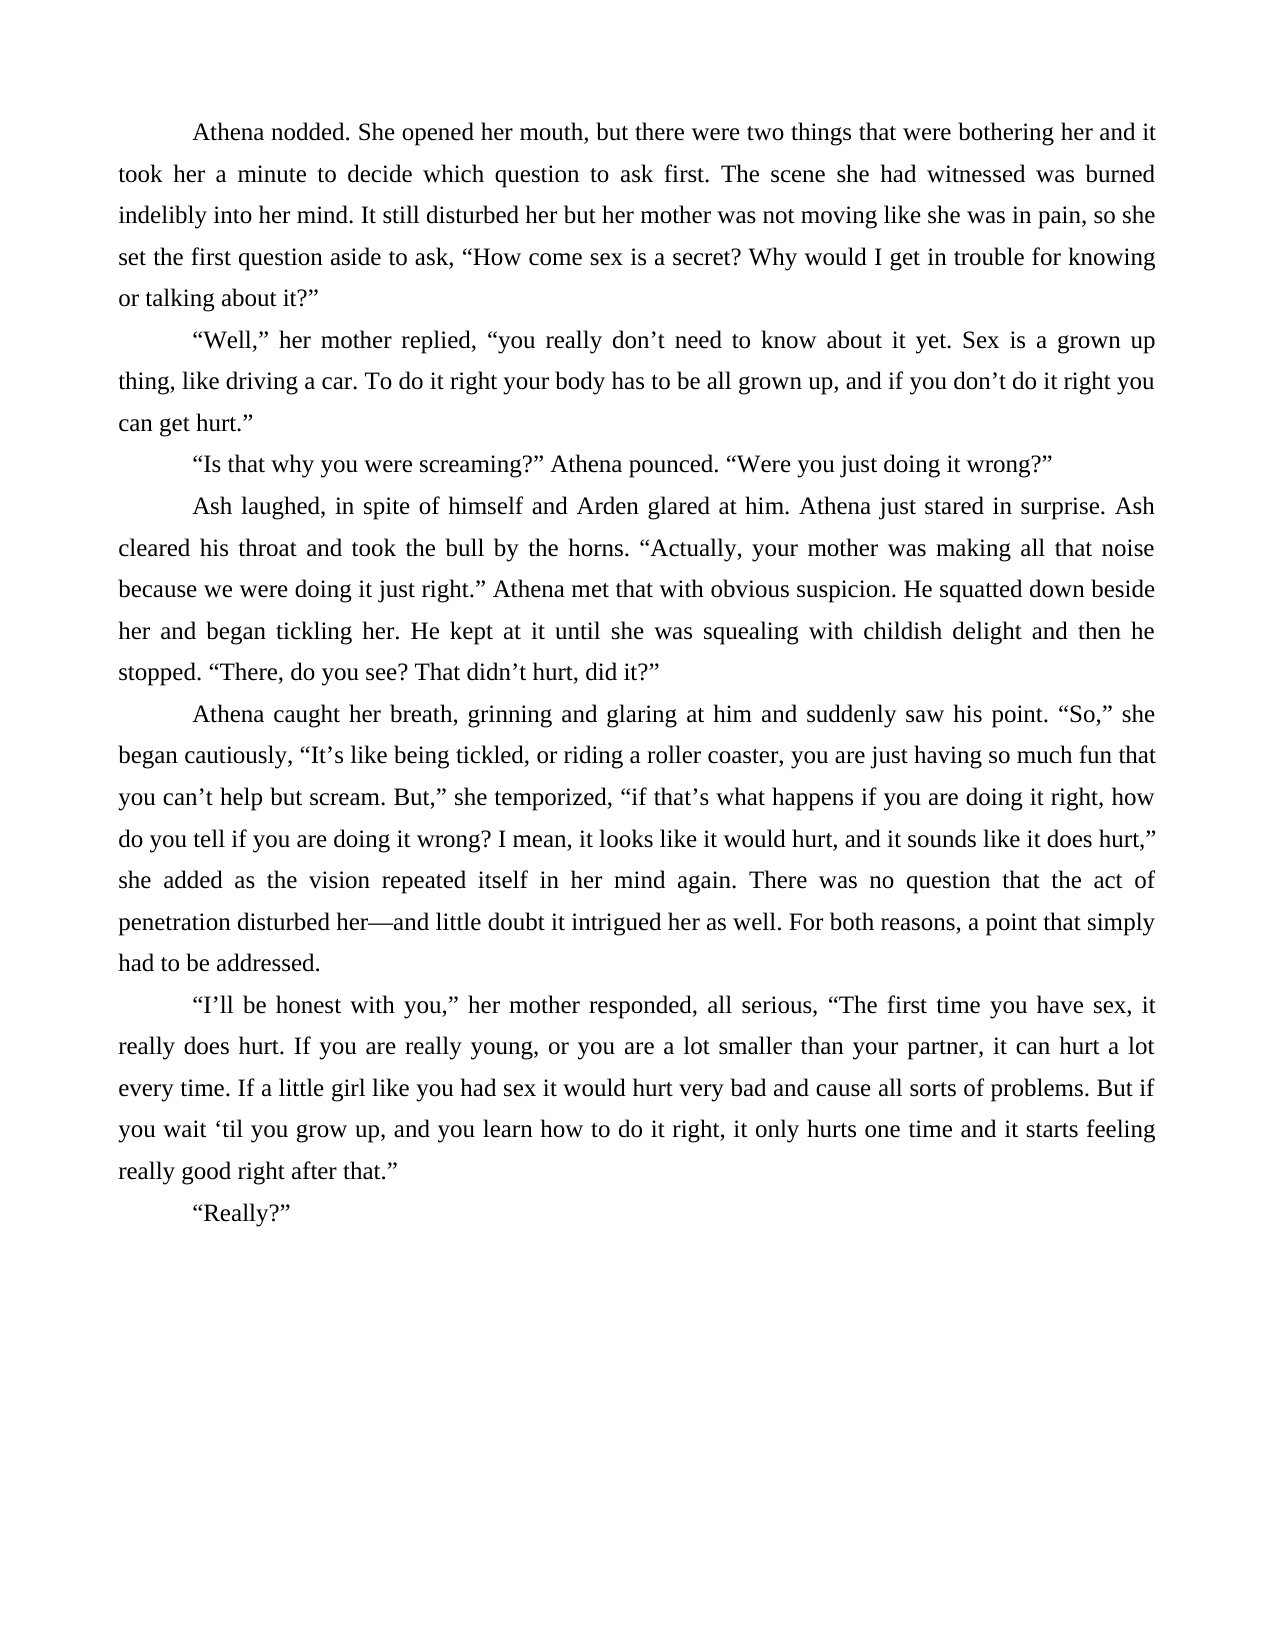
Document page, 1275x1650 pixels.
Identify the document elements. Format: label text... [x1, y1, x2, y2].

text Athena caught her breath, grinning and glaring at him and suddenly saw his point. “So,” she began cautiously, “It’s like being tickled, or riding a roller coaster, you are just having so much fun that you can’t help but scream. But,” she temporized, “if that’s what happens if you are doing it right, how do you tell if you are doing it wrong? I mean, it looks like it would hurt, and it sounds like it does hurt,” she added as the vision repeated itself in her mind again. There was no question that the act of penetration disturbed her—and little doubt it intrigued her as well. For both reasons, a point that simply had to be addressed. [118, 700, 1157, 977]
text Ash laughed, in spite of himself and Arden glared at him. Athena just stared in surprise. Ash cleared his throat and took the bull by the horns. “Actually, your mother was making all that noise because we were doing it just right.” Athena met that with obvious suspicion. He squatted down beside her and began tickling her. He kept at it until she was squealing with childish delight and then he stopped. “There, do you see? That didn’t hurt, did it?” [118, 492, 1157, 686]
text Athena nodded. She opened her mouth, but there were two things that were bothering her and it took her a minute to decide which question to ask first. The scene she had witnessed was burned indelibly into her mind. It still disturbed her but her mother was not moving like she was in pain, so she set the first question aside to ask, “How come sex is a secret? Why would I get in trouble for knowing or talking about it?” [118, 118, 1157, 312]
text “Really?” [118, 1199, 1157, 1226]
text “I’ll be honest with you,” her mother responded, all serious, “The first time you have sex, it really does hurt. If you are really young, or you are a lot smaller than your partner, it can hurt a lot every time. If a little girl like you had sex it would hurt very bad and cause all sorts of problems. But if you wait ‘til you grow up, and you learn how to do it right, it only hurts one time and it starts feeling really good right after that.” [118, 991, 1157, 1185]
text “Well,” her mother replied, “you really don’t need to know about it yet. Sex is a grown up thing, like driving a car. To do it right your body has to be all grown up, and if you don’t do it right you can get hurt.” [118, 326, 1157, 437]
text “Is that why you were screaming?” Athena pounced. “Were you just doing it wrong?” [118, 451, 1157, 478]
